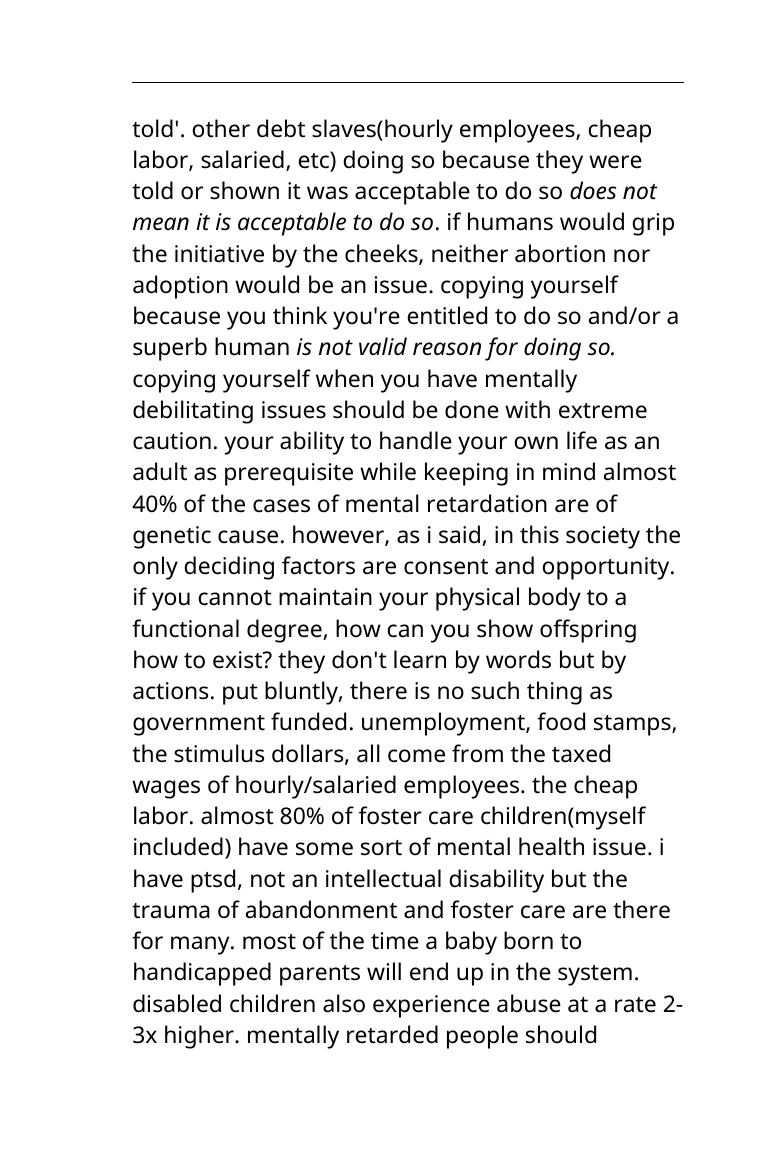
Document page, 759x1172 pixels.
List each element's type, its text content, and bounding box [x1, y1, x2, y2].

text told'. other debt slaves(hourly employees, cheap labor, salaried, etc) doing so because they were told or shown it was acceptable to do so does not mean it is acceptable to do so. if humans would grip the initiative by the cheeks, neither abortion nor adoption would be an issue. copying yourself because you think you're entitled to do so and/or a superb human is not valid reason for doing so. copying yourself when you have mentally debilitating issues should be done with extreme caution. your ability to handle your own life as an adult as prerequisite while keeping in mind almost 40% of the cases of mental retardation are of genetic cause. however, as i said, in this society the only deciding factors are consent and opportunity. if you cannot maintain your physical body to a functional degree, how can you show offspring how to exist? they don't learn by words but by actions. put bluntly, there is no such thing as government funded. unemployment, food stamps, the stimulus dollars, all come from the taxed wages of hourly/salaried employees. the cheap labor. almost 80% of foster care children(myself included) have some sort of mental health issue. i have ptsd, not an intellectual disability but the trauma of abandonment and foster care are there for many. most of the time a baby born to handicapped parents will end up in the system. disabled children also experience abuse at a rate 2-3x higher. mentally retarded people should [132, 112, 684, 1050]
